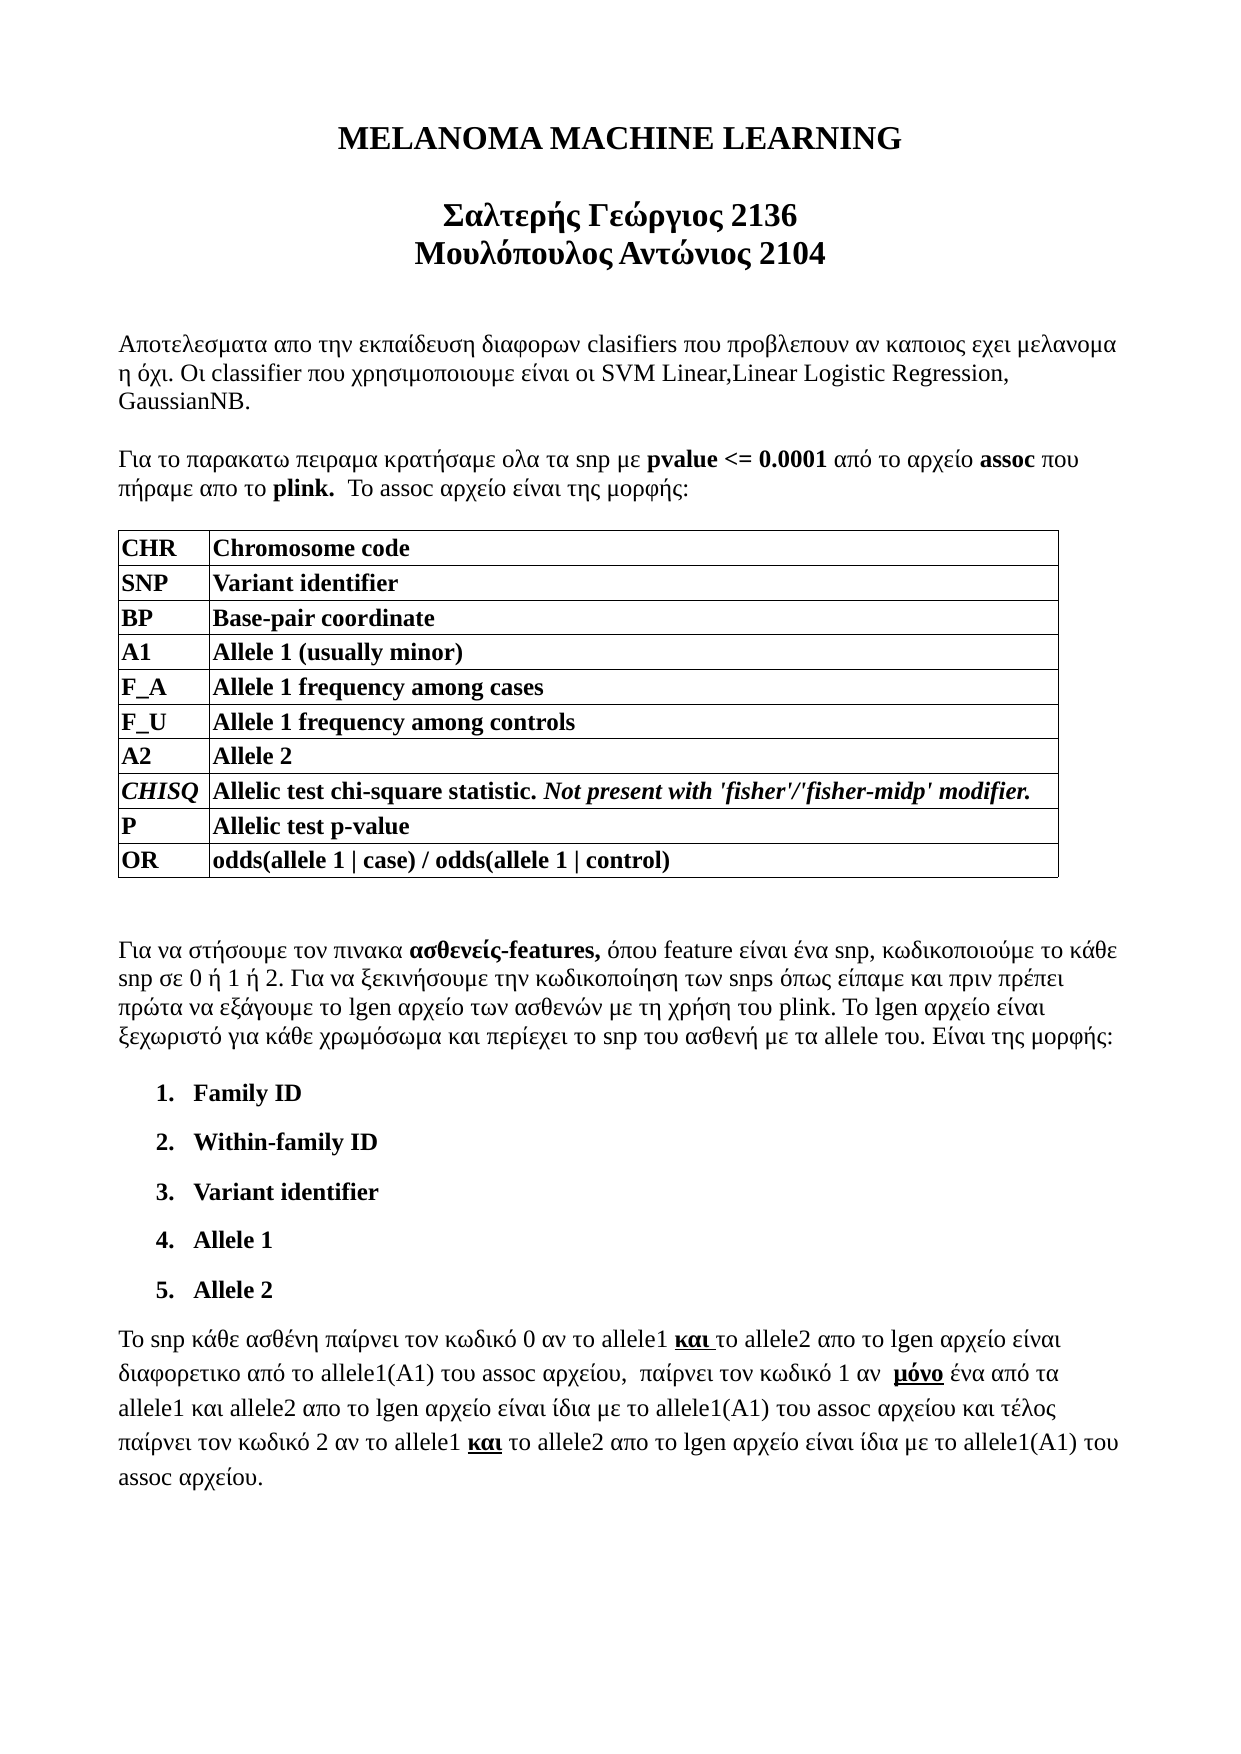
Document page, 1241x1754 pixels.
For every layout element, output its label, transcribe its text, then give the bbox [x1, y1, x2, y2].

table_header Chromosome code [210, 531, 1058, 565]
text Μουλόπουλος Αντώνιος 2104 [118, 233, 1122, 271]
list Family ID [156, 1078, 1122, 1107]
text Για το παρακατω πειραμα κρατήσαμε ολα τα snp με pvalue <= 0.0001 από το αρχείο assoc που πήραμε απο το plink. Το assoc αρχείο είναι της μορφής: [118, 444, 1122, 501]
table_cell OR [119, 844, 209, 877]
list Allele 2 [156, 1275, 1122, 1303]
table_cell odds(allele 1 | case) / odds(allele 1 | control) [210, 844, 1058, 877]
table_cell A2 [119, 739, 209, 773]
table_cell SNP [119, 566, 209, 599]
list Within-family ID [156, 1127, 1122, 1156]
table_cell BP [119, 601, 209, 634]
table_cell F_U [119, 705, 209, 738]
text Το snp κάθε ασθένη παίρνει τον κωδικό 0 αν το allele1 και το allele2 απο το lgen αρχείο είναι διαφορετικο από το allele1(A1) του assoc αρχείου, παίρνει τον κωδικό 1 αν μόνο ένα από τα allele1 και allele2 απο το lgen αρχείο είναι ίδια με το allele1(A1) του assoc αρχείου και τέλος παίρνει τον κωδικό 2 αν το allele1 και το allele2 απο το lgen αρχείο είναι ίδια με το allele1(A1) του assoc αρχείου. [118, 1324, 1122, 1490]
table_cell Allele 1 frequency among controls [210, 705, 1058, 738]
table_cell Base-pair coordinate [210, 601, 1058, 634]
table_cell Allelic test p-value [210, 809, 1058, 842]
table_cell Allele 2 [210, 739, 1058, 773]
text Αποτελεσματα απο την εκπαίδευση διαφορων clasifiers που προβλεπουν αν καποιος εχει μελανομα η όχι. Οι classifier που χρησιμοποιουμε είναι οι SVM Linear,Linear Logistic Regression, GaussianNB. [118, 329, 1122, 415]
text MELANOMA MACHINE LEARNING [118, 118, 1122, 156]
text Για να στήσουμε τον πινακα ασθενείς-features, όπου feature είναι ένα snp, κωδικοποιούμε το κάθε snp σε 0 ή 1 ή 2. Για να ξεκινήσουμε την κωδικοποίηση των snps όπως είπαμε και πριν πρέπει πρώτα να εξάγουμε το lgen αρχείο των ασθενών με τη χρήση του plink. To lgen αρχείο είναι ξεχωριστό για κάθε χρωμόσωμα και περίεχει το snp του ασθενή με τα allele του. Είναι της μορφής: [118, 935, 1122, 1050]
table_cell F_A [119, 670, 209, 704]
table_cell A1 [119, 635, 209, 669]
table_header CHR [119, 531, 209, 565]
list Variant identifier [156, 1177, 1122, 1205]
table_cell CHISQ [119, 774, 209, 808]
list Allele 1 [156, 1226, 1122, 1254]
table_cell Allele 1 frequency among cases [210, 670, 1058, 704]
text Σαλτερής Γεώργιος 2136 [118, 195, 1122, 233]
table_cell Variant identifier [210, 566, 1058, 599]
table_cell Allele 1 (usually minor) [210, 635, 1058, 669]
table_cell Allelic test chi-square statistic. Not present with 'fisher'/'fisher-midp' modifier. [210, 774, 1058, 808]
table_cell P [119, 809, 209, 842]
